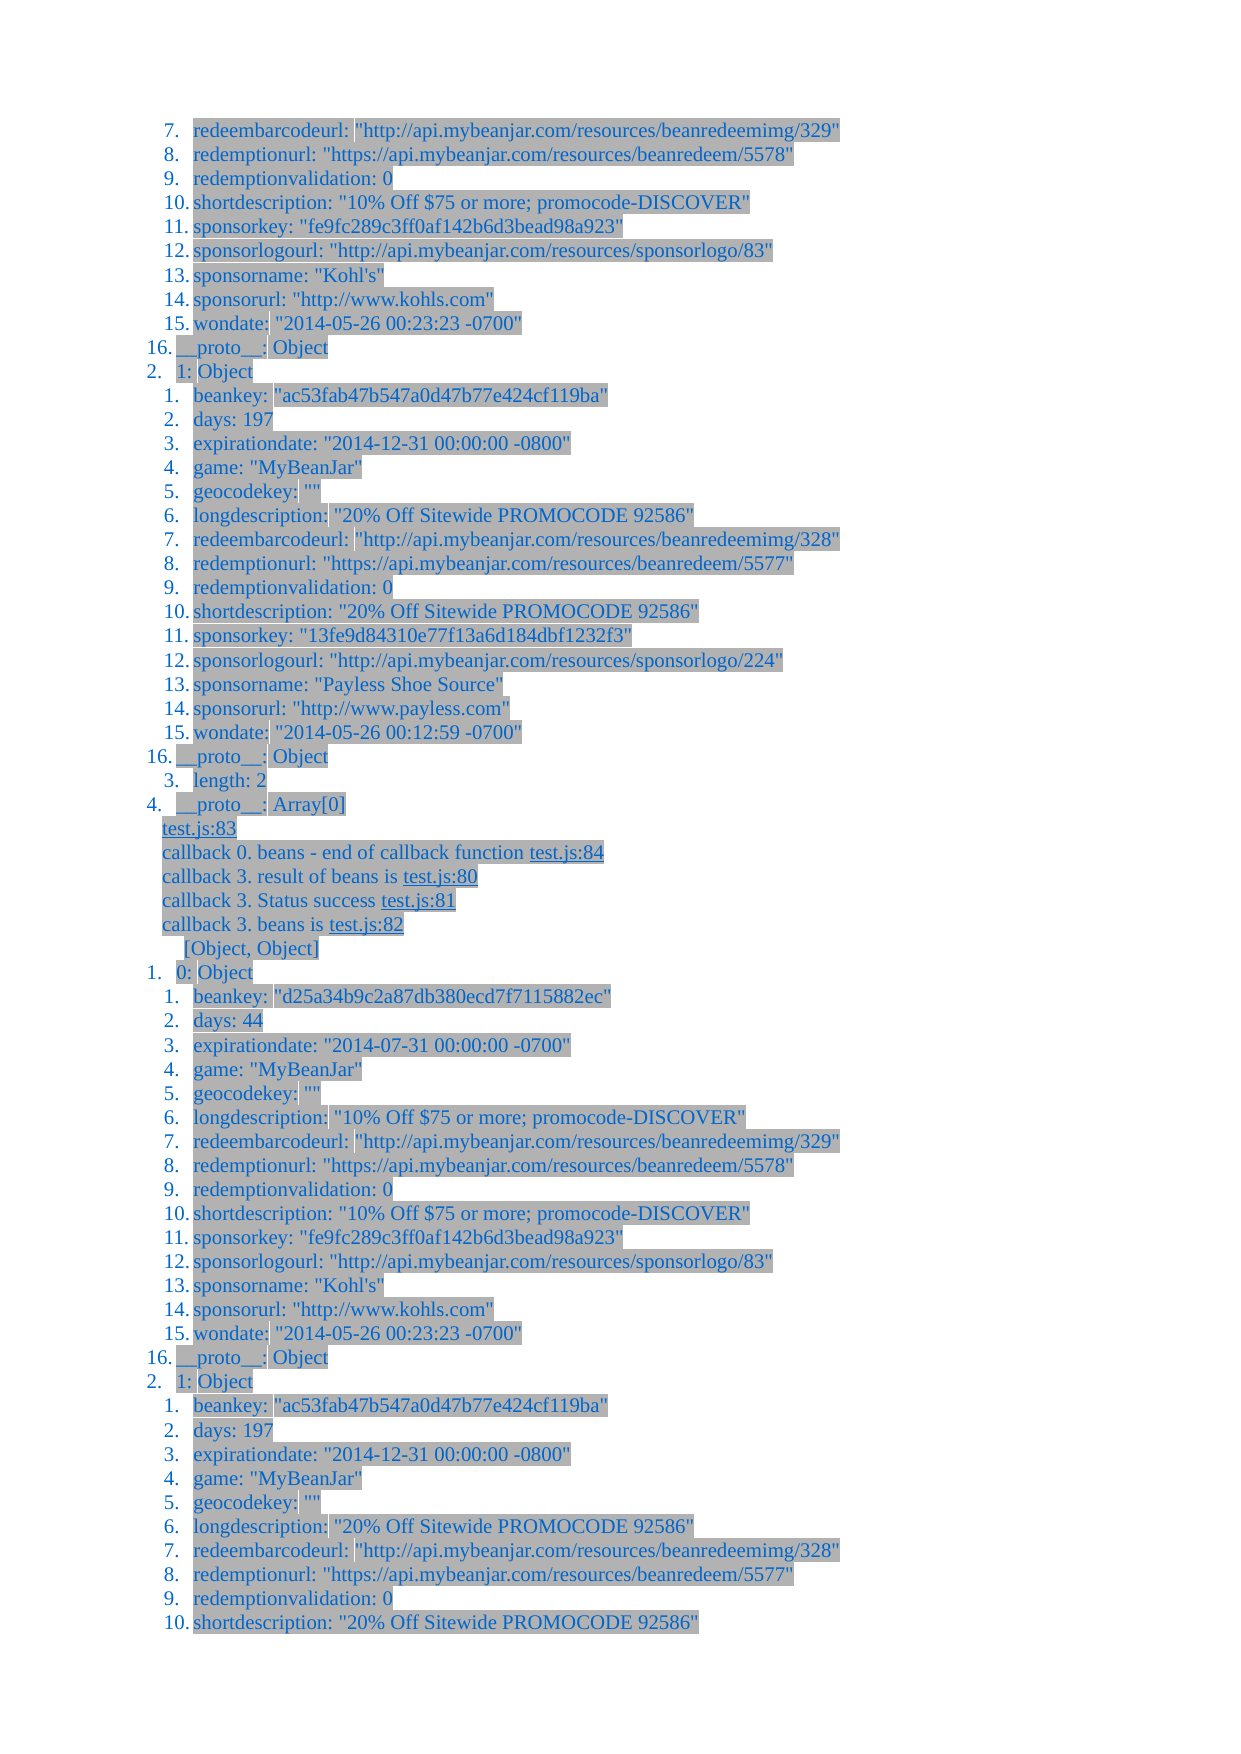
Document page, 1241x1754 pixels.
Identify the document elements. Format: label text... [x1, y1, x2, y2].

list days: 197 [193, 1417, 1122, 1442]
list sponsorurl: "http://www.kohls.com" [193, 287, 1122, 311]
list days: 197 [193, 407, 1122, 431]
list redeembarcodeurl: "http://api.mybeanjar.com/resources/beanredeemimg/328" [193, 1538, 1122, 1562]
list expirationdate: "2014-12-31 00:00:00 -0800" [193, 1442, 1122, 1466]
list length: 2 [193, 768, 1122, 792]
list redemptionurl: "https://api.mybeanjar.com/resources/beanredeem/5577" [193, 551, 1122, 575]
list redeembarcodeurl: "http://api.mybeanjar.com/resources/beanredeemimg/329" [193, 1129, 1122, 1153]
list game: "MyBeanJar" [193, 1057, 1122, 1081]
list days: 44 [193, 1008, 1122, 1032]
list wondate: "2014-05-26 00:12:59 -0700" [193, 720, 1122, 744]
text test.js:83 [162, 816, 1122, 840]
list beankey: "ac53fab47b547a0d47b77e424cf119ba" [193, 1393, 1122, 1417]
list longdescription: "10% Off $75 or more; promocode-DISCOVER" [193, 1105, 1122, 1129]
list longdescription: "20% Off Sitewide PROMOCODE 92586" [193, 1514, 1122, 1538]
list 1: Object [176, 1369, 1122, 1393]
list wondate: "2014-05-26 00:23:23 -0700" [193, 1321, 1122, 1345]
list expirationdate: "2014-07-31 00:00:00 -0700" [193, 1032, 1122, 1057]
list redemptionvalidation: 0 [193, 1177, 1122, 1201]
list __proto__: Object [176, 335, 1122, 359]
list sponsorlogourl: "http://api.mybeanjar.com/resources/sponsorlogo/83" [193, 1249, 1122, 1273]
list longdescription: "20% Off Sitewide PROMOCODE 92586" [193, 503, 1122, 527]
list expirationdate: "2014-12-31 00:00:00 -0800" [193, 431, 1122, 455]
list __proto__: Object [176, 1345, 1122, 1369]
list sponsorlogourl: "http://api.mybeanjar.com/resources/sponsorlogo/224" [193, 647, 1122, 672]
list redemptionurl: "https://api.mybeanjar.com/resources/beanredeem/5577" [193, 1562, 1122, 1586]
list shortdescription: "20% Off Sitewide PROMOCODE 92586" [193, 1610, 1122, 1634]
text callback 3. Status success test.js:81 [162, 888, 1122, 912]
list sponsorkey: "fe9fc289c3ff0af142b6d3bead98a923" [193, 1225, 1122, 1249]
list sponsorkey: "13fe9d84310e77f13a6d184dbf1232f3" [193, 623, 1122, 647]
text callback 0. beans - end of callback function test.js:84 [162, 840, 1122, 864]
list shortdescription: "10% Off $75 or more; promocode-DISCOVER" [193, 190, 1122, 214]
list redemptionurl: "https://api.mybeanjar.com/resources/beanredeem/5578" [193, 142, 1122, 166]
list redeembarcodeurl: "http://api.mybeanjar.com/resources/beanredeemimg/328" [193, 527, 1122, 551]
list redemptionurl: "https://api.mybeanjar.com/resources/beanredeem/5578" [193, 1153, 1122, 1177]
list geocodekey: "" [193, 1081, 1122, 1105]
list sponsorurl: "http://www.payless.com" [193, 696, 1122, 720]
list shortdescription: "20% Off Sitewide PROMOCODE 92586" [193, 599, 1122, 623]
text callback 3. result of beans is test.js:80 [162, 864, 1122, 888]
list __proto__: Object [176, 744, 1122, 768]
list sponsorlogourl: "http://api.mybeanjar.com/resources/sponsorlogo/83" [193, 238, 1122, 262]
list sponsorname: "Payless Shoe Source" [193, 672, 1122, 696]
list redemptionvalidation: 0 [193, 166, 1122, 190]
list shortdescription: "10% Off $75 or more; promocode-DISCOVER" [193, 1201, 1122, 1225]
list redeembarcodeurl: "http://api.mybeanjar.com/resources/beanredeemimg/329" [193, 118, 1122, 142]
list sponsorname: "Kohl's" [193, 1273, 1122, 1297]
list sponsorname: "Kohl's" [193, 262, 1122, 287]
list wondate: "2014-05-26 00:23:23 -0700" [193, 311, 1122, 335]
text callback 3. beans is test.js:82 [162, 912, 1122, 936]
list __proto__: Array[0] [176, 792, 1122, 816]
list 0: Object [176, 960, 1122, 984]
list redemptionvalidation: 0 [193, 575, 1122, 599]
list geocodekey: "" [193, 1490, 1122, 1514]
list 1: Object [176, 359, 1122, 383]
list sponsorurl: "http://www.kohls.com" [193, 1297, 1122, 1321]
list redemptionvalidation: 0 [193, 1586, 1122, 1610]
list game: "MyBeanJar" [193, 1466, 1122, 1490]
text [Object, Object] [184, 936, 1113, 960]
list beankey: "d25a34b9c2a87db380ecd7f7115882ec" [193, 984, 1122, 1008]
list sponsorkey: "fe9fc289c3ff0af142b6d3bead98a923" [193, 214, 1122, 238]
list game: "MyBeanJar" [193, 455, 1122, 479]
list beankey: "ac53fab47b547a0d47b77e424cf119ba" [193, 383, 1122, 407]
list geocodekey: "" [193, 479, 1122, 503]
